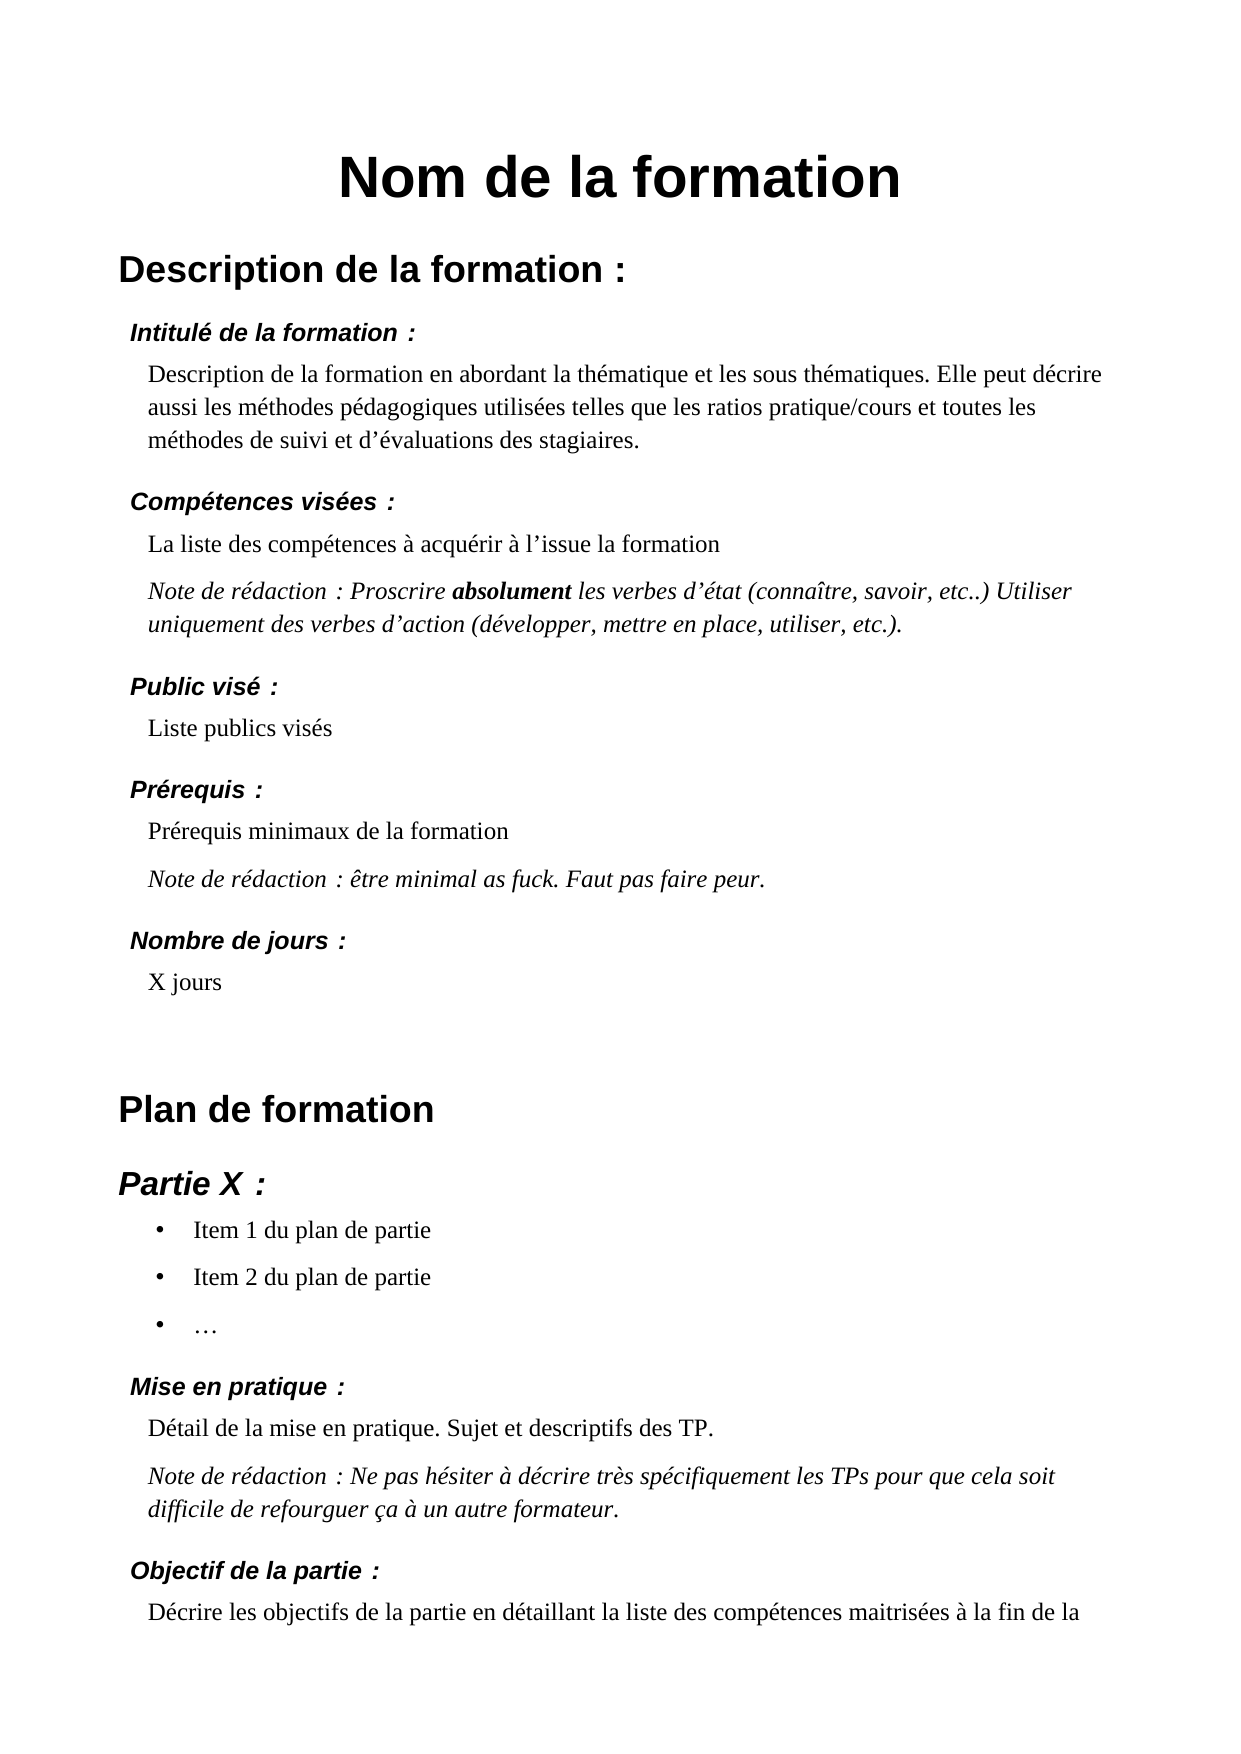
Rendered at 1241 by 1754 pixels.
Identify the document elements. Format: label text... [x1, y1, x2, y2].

list … [156, 1310, 1122, 1339]
subtitle Compétences visées : [130, 487, 1110, 516]
subtitle Partie X : [118, 1164, 1122, 1202]
text Prérequis minimaux de la formation [148, 816, 1122, 845]
list Item 2 du plan de partie [156, 1262, 1122, 1291]
text La liste des compétences à acquérir à l’issue la formation [148, 529, 1122, 557]
subtitle Prérequis : [130, 775, 1110, 804]
subtitle Description de la formation : [118, 248, 1122, 291]
text Note de rédaction : Proscrire absolument les verbes d’état (connaître, savoir, etc..) Utiliser uniquement des verbes d’action (développer, mettre en place, utiliser, etc.). [148, 576, 1122, 638]
text Note de rédaction : Ne pas hésiter à décrire très spécifiquement les TPs pour que cela soit difficile de refourguer ça à un autre formateur. [148, 1461, 1122, 1523]
subtitle Plan de formation [118, 1087, 1122, 1131]
subtitle Public visé : [130, 671, 1110, 700]
text X jours [148, 967, 1122, 996]
text Note de rédaction : être minimal as fuck. Faut pas faire peur. [148, 864, 1122, 892]
subtitle Mise en pratique : [130, 1372, 1110, 1401]
title Nom de la formation [118, 143, 1122, 210]
subtitle Nombre de jours : [130, 926, 1110, 955]
text Description de la formation en abordant la thématique et les sous thématiques. Elle peut décrire aussi les méthodes pédagogiques utilisées telles que les ratios pratique/cours et toutes les méthodes de suivi et d’évaluations des stagiaires. [148, 359, 1122, 454]
text Décrire les objectifs de la partie en détaillant la liste des compétences maitrisées à la fin de la [148, 1597, 1122, 1626]
subtitle Objectif de la partie : [130, 1556, 1110, 1585]
subtitle Intitulé de la formation : [130, 318, 1110, 347]
list Item 1 du plan de partie [156, 1215, 1122, 1243]
text Détail de la mise en pratique. Sujet et descriptifs des TP. [148, 1413, 1122, 1442]
text Liste publics visés [148, 713, 1122, 741]
